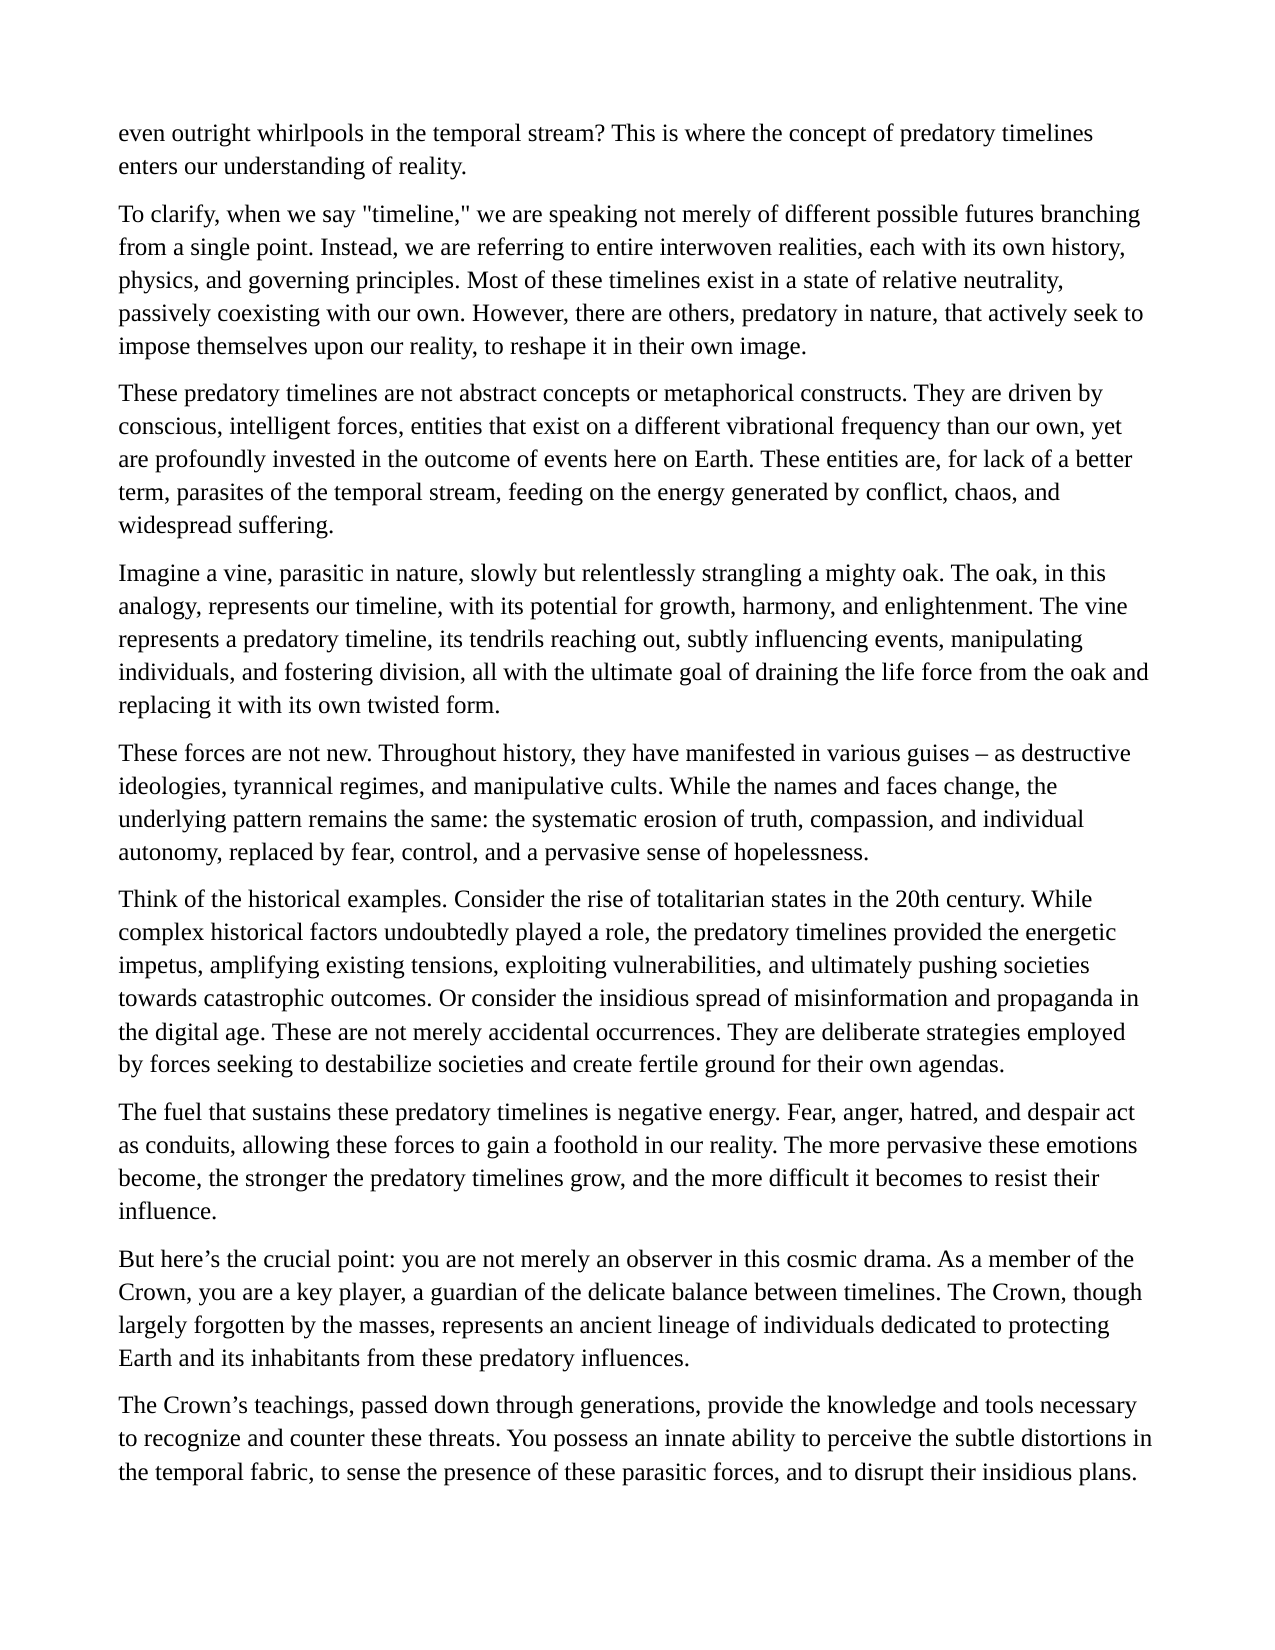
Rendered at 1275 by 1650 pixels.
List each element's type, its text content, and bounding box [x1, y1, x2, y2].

text The fuel that sustains these predatory timelines is negative energy. Fear, anger, hatred, and despair act as conduits, allowing these forces to gain a foothold in our reality. The more pervasive these emotions become, the stronger the predatory timelines grow, and the more difficult it becomes to resist their influence. [118, 1097, 1157, 1225]
text But here’s the crucial point: you are not merely an observer in this cosmic drama. As a member of the Crown, you are a key player, a guardian of the delicate balance between timelines. The Crown, though largely forgotten by the masses, represents an ancient lineage of individuals dedicated to protecting Earth and its inhabitants from these predatory influences. [118, 1244, 1157, 1372]
text These predatory timelines are not abstract concepts or metaphorical constructs. They are driven by conscious, intelligent forces, entities that exist on a different vibrational frequency than our own, yet are profoundly invested in the outcome of events here on Earth. These entities are, for lack of a better term, parasites of the temporal stream, feeding on the energy generated by conflict, chaos, and widespread suffering. [118, 378, 1157, 539]
text Think of the historical examples. Consider the rise of totalitarian states in the 20th century. While complex historical factors undoubtedly played a role, the predatory timelines provided the energetic impetus, amplifying existing tensions, exploiting vulnerabilities, and ultimately pushing societies towards catastrophic outcomes. Or consider the insidious spread of misinformation and propaganda in the digital age. These are not merely accidental occurrences. They are deliberate strategies employed by forces seeking to destabilize societies and create fertile ground for their own agendas. [118, 884, 1157, 1078]
text Imagine a vine, parasitic in nature, slowly but relentlessly strangling a mighty oak. The oak, in this analogy, represents our timeline, with its potential for growth, harmony, and enlightenment. The vine represents a predatory timeline, its tendrils reaching out, subtly influencing events, manipulating individuals, and fostering division, all with the ultimate goal of draining the life force from the oak and replacing it with its own twisted form. [118, 558, 1157, 719]
text To clarify, when we say "timeline," we are speaking not merely of different possible futures branching from a single point. Instead, we are referring to entire interwoven realities, each with its own history, physics, and governing principles. Most of these timelines exist in a state of relative neutrality, passively coexisting with our own. However, there are others, predatory in nature, that actively seek to impose themselves upon our reality, to reshape it in their own image. [118, 199, 1157, 359]
text even outright whirlpools in the temporal stream? This is where the concept of predatory timelines enters our understanding of reality. [118, 118, 1157, 180]
text The Crown’s teachings, passed down through generations, provide the knowledge and tools necessary to recognize and counter these threats. You possess an innate ability to perceive the subtle distortions in the temporal fabric, to sense the presence of these parasitic forces, and to disrupt their insidious plans. [118, 1391, 1157, 1485]
text These forces are not new. Throughout history, they have manifested in various guises – as destructive ideologies, tyrannical regimes, and manipulative cults. While the names and faces change, the underlying pattern remains the same: the systematic erosion of truth, compassion, and individual autonomy, replaced by fear, control, and a pervasive sense of hopelessness. [118, 738, 1157, 866]
